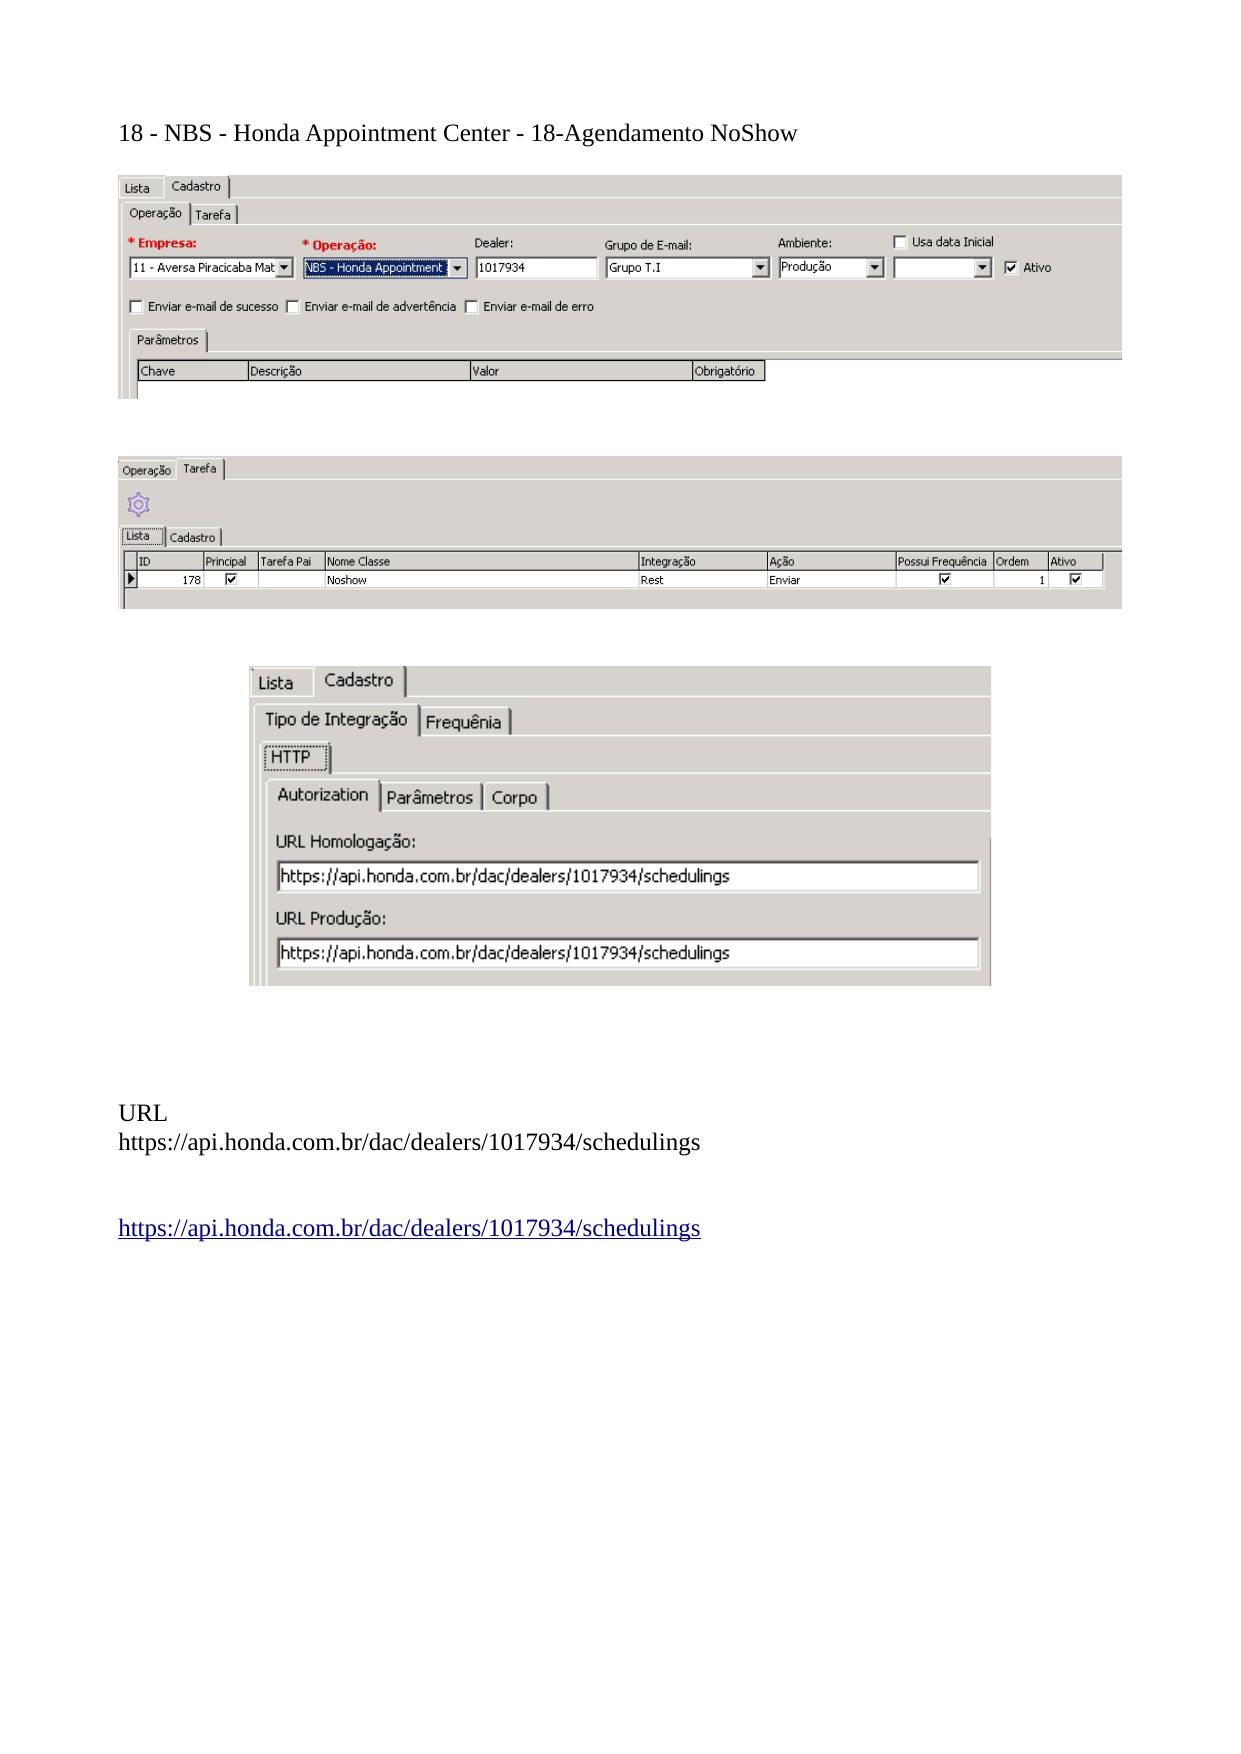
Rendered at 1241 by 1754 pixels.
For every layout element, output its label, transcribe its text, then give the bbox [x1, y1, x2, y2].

picture [118, 175, 1123, 399]
picture [249, 666, 992, 986]
text 18 - NBS - Honda Appointment Center - 18-Agendamento NoShow [118, 118, 1122, 147]
text https://api.honda.com.br/dac/dealers/1017934/schedulings [118, 1127, 1122, 1155]
text https://api.honda.com.br/dac/dealers/1017934/schedulings [118, 1213, 1122, 1242]
picture [118, 456, 1123, 609]
text URL [118, 1098, 1122, 1127]
